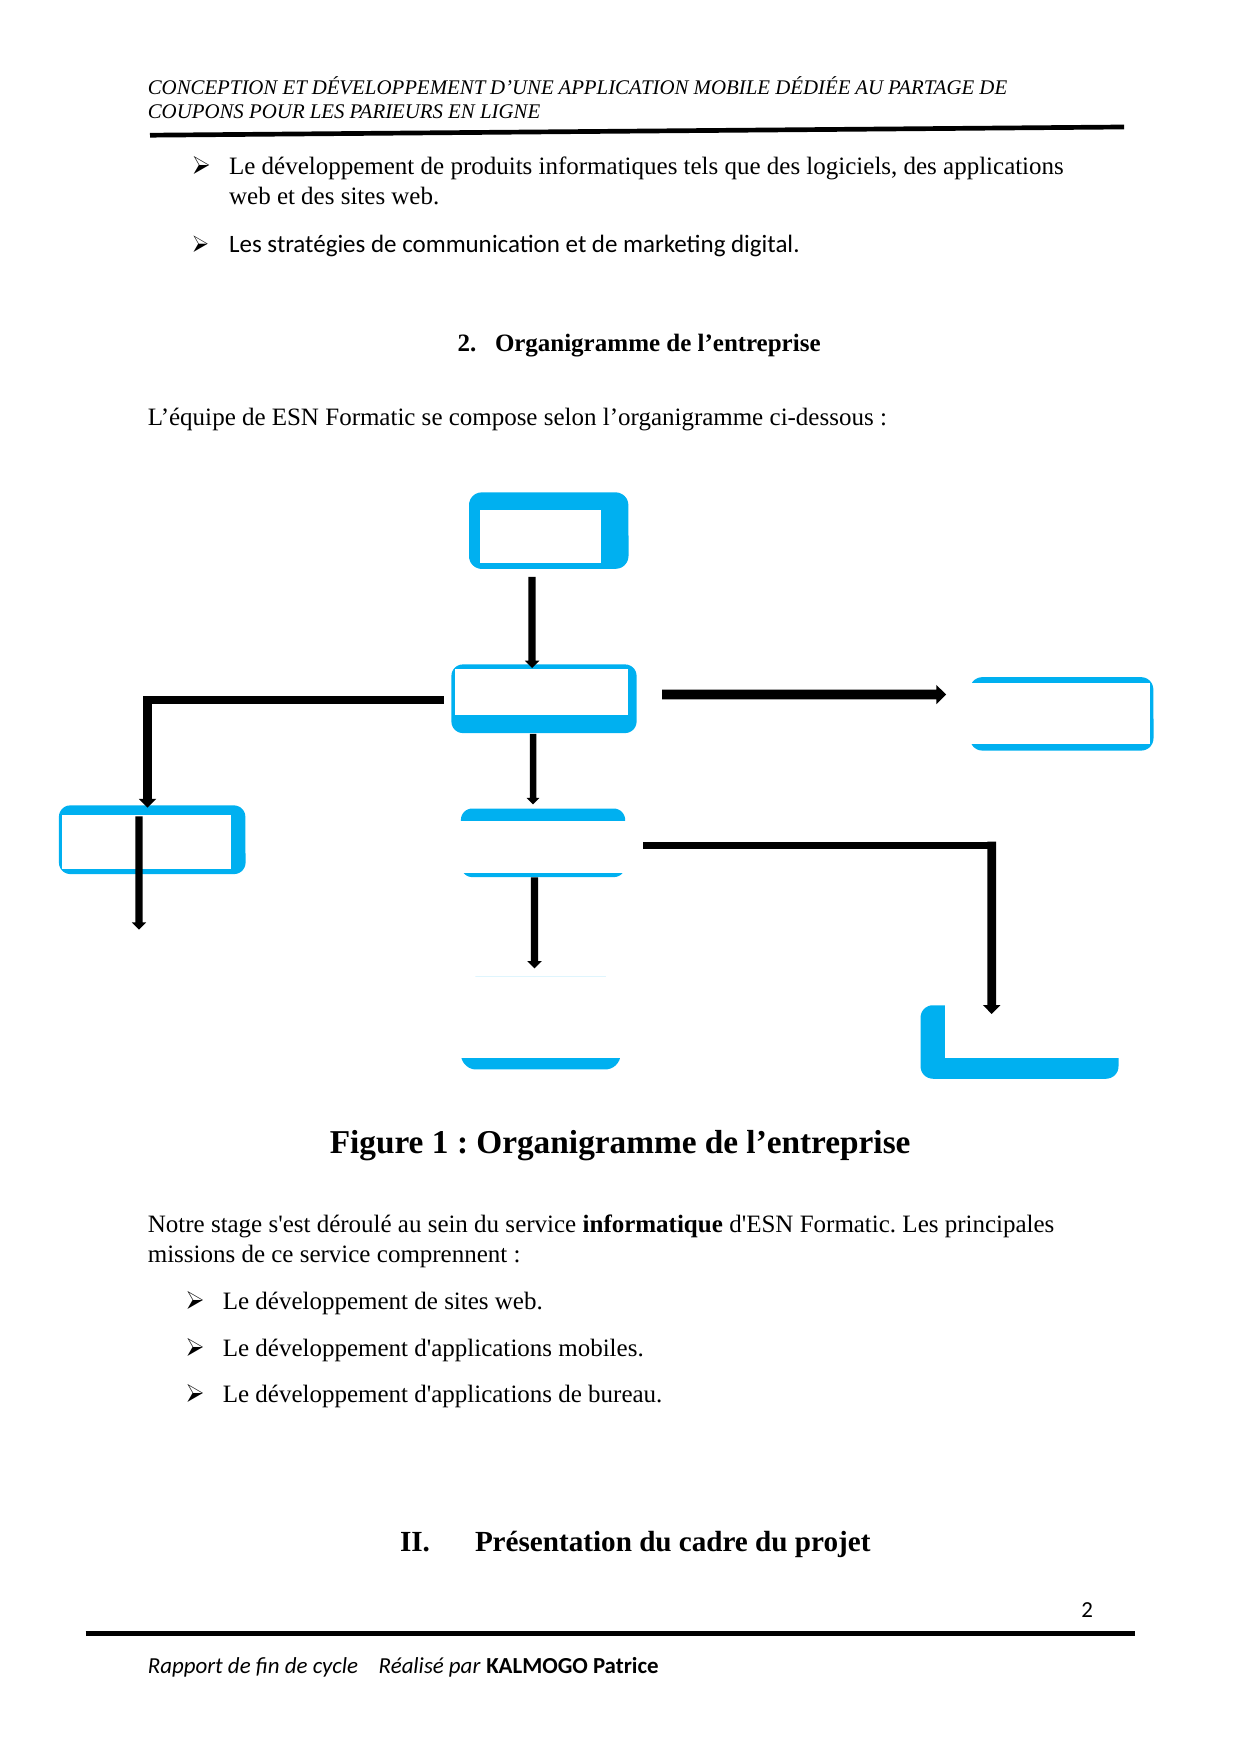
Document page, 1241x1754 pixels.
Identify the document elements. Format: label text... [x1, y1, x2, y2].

text Informatique [77, 822, 135, 853]
list Présentation du cadre du projet [185, 1524, 1093, 1557]
text L’équipe de ESN Formatic se compose selon l’organigramme ci-dessous : [148, 402, 1093, 431]
list Les stratégies de communication et de marketing digital. [191, 228, 1093, 258]
text Gestionnaire [470, 677, 613, 707]
subtitle Figure 1 : Organigramme de l’entreprise [148, 1122, 1093, 1160]
text Commerciaux [960, 1013, 1118, 1043]
list Organigramme de l’entreprise [185, 328, 1093, 356]
list Le développement de sites web. [185, 1286, 1093, 1314]
text Développement d’application [63, 999, 243, 1061]
list Le développement d'applications mobiles. [185, 1333, 1093, 1361]
text Associés [495, 518, 586, 548]
text Comptabilité [985, 691, 1135, 721]
text Marketing Digital [474, 984, 610, 1047]
list Le développement de produits informatiques tels que des logiciels, des applications web et des sites web. [191, 151, 1093, 210]
text Notre stage s'est déroulé au sein du service informatique d'ESN Formatic. Les principales missions de ce service comprennent : [148, 1209, 1093, 1268]
text Commercial [471, 828, 612, 859]
list Le développement d'applications de bureau. [185, 1379, 1093, 1408]
text Informatique [143, 822, 216, 853]
